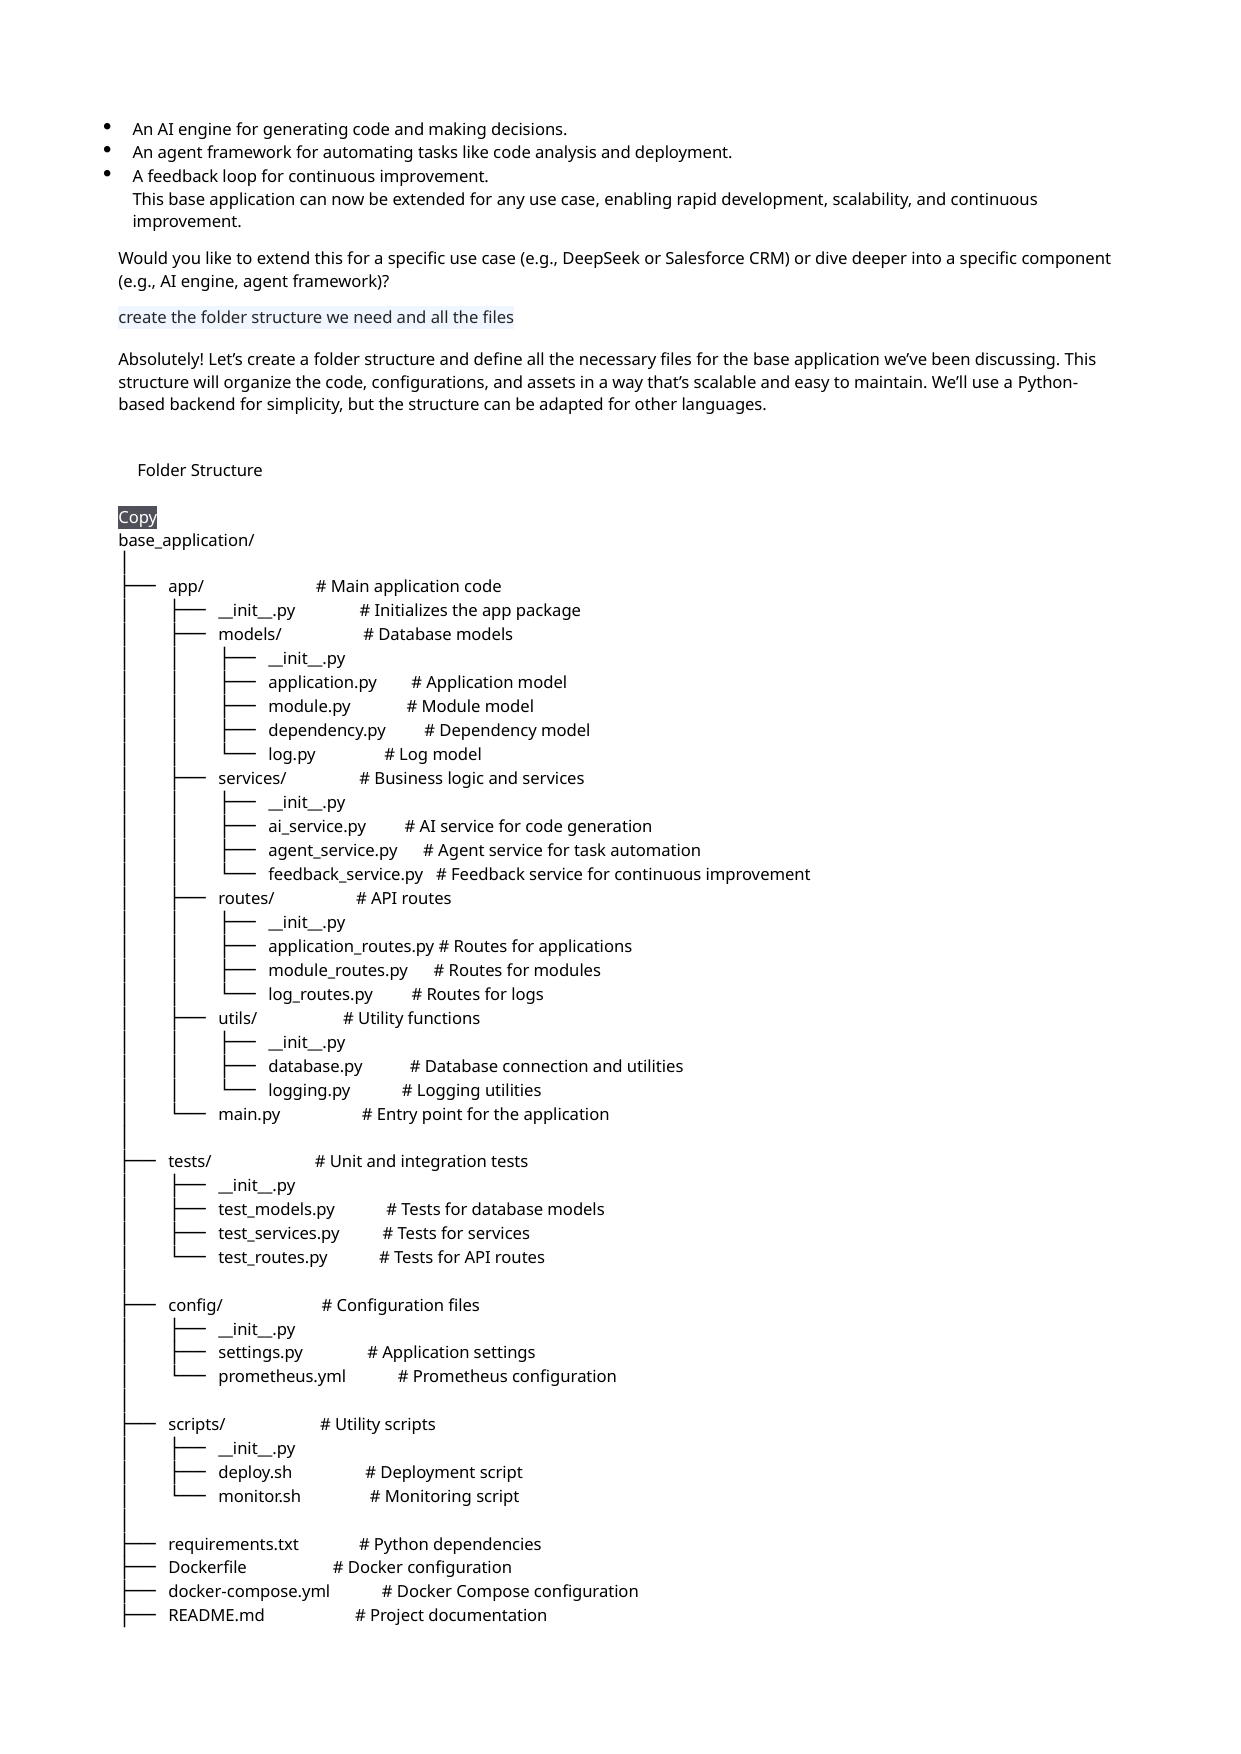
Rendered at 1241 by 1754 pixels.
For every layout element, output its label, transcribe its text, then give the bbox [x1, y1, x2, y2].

text │ │ ├── dependency.py # Dependency model [118, 719, 1122, 743]
text │ ├── __init__.py [118, 1437, 1122, 1461]
text │ └── prometheus.yml # Prometheus configuration [118, 1365, 1122, 1389]
text Absolutely! Let’s create a folder structure and define all the necessary files for the base application we’ve been discussing. This structure will organize the code, configurations, and assets in a way that’s scalable and easy to maintain. We’ll use a Python-based backend for simplicity, but the structure can be adapted for other languages. [118, 348, 1122, 416]
text ├── tests/ # Unit and integration tests [118, 1150, 1122, 1174]
text │ │ ├── agent_service.py # Agent service for task automation [118, 839, 1122, 863]
text │ └── main.py # Entry point for the application [118, 1102, 1122, 1126]
text │ ├── deploy.sh # Deployment script [175, 1461, 1122, 1484]
text │ ├── deploy.sh # Deployment script [125, 1461, 174, 1484]
text │ │ ├── module_routes.py # Routes for modules [118, 958, 1122, 982]
text │ │ ├── ai_service.py # AI service for code generation [118, 815, 1122, 839]
text │ │ └── log.py # Log model [118, 743, 1122, 767]
text Copy [118, 506, 1122, 529]
text │ └── test_routes.py # Tests for API routes [125, 1246, 1122, 1269]
text │ [118, 1389, 1122, 1413]
text ├── docker-compose.yml # Docker Compose configuration [118, 1580, 1122, 1604]
text │ │ └── log_routes.py # Routes for logs [118, 982, 1122, 1006]
text │ ├── models/ # Database models [118, 623, 1122, 647]
text │ ├── routes/ # API routes [118, 887, 1122, 911]
text │ ├── test_models.py # Tests for database models [118, 1198, 1122, 1222]
text │ ├── __init__.py [118, 1317, 1122, 1341]
text │ ├── __init__.py [118, 1174, 1122, 1198]
text ├── Dockerfile # Docker configuration [118, 1556, 1122, 1580]
list An AI engine for generating code and making decisions. [118, 118, 1122, 141]
text │ │ ├── application.py # Application model [118, 671, 1122, 695]
text │ │ ├── __init__.py [125, 911, 174, 934]
text │ │ ├── module.py # Module model [118, 695, 1122, 719]
text │ │ ├── __init__.py [118, 647, 1122, 671]
text │ │ ├── __init__.py [175, 911, 224, 934]
text │ │ ├── __init__.py [118, 1030, 1122, 1054]
text ├── app/ # Main application code [118, 575, 1122, 599]
list A feedback loop for continuous improvement. [118, 164, 1122, 187]
text ├── requirements.txt # Python dependencies [118, 1532, 1122, 1556]
text This base application can now be extended for any use case, enabling rapid development, scalability, and continuous improvement. [132, 187, 1122, 233]
text create the folder structure we need and all the files [118, 306, 1122, 329]
text │ │ └── logging.py # Logging utilities [118, 1078, 1122, 1102]
text ├── README.md # Project documentation [118, 1604, 1122, 1628]
text │ ├── settings.py # Application settings [118, 1341, 1122, 1365]
text │ [118, 551, 1122, 575]
text │ │ ├── __init__.py [118, 791, 1122, 815]
text │ └── monitor.sh # Monitoring script [118, 1484, 1122, 1508]
text │ │ └── feedback_service.py # Feedback service for continuous improvement [118, 863, 1122, 887]
text base_application/ [118, 529, 1122, 551]
text │ │ ├── __init__.py [225, 911, 1122, 934]
subtitle Folder Structure [137, 458, 1122, 481]
text │ [118, 1126, 1122, 1150]
text Would you like to extend this for a specific use case (e.g., DeepSeek or Salesforce CRM) or dive deeper into a specific component (e.g., AI engine, agent framework)? [118, 247, 1122, 292]
text │ │ ├── database.py # Database connection and utilities [118, 1054, 1122, 1078]
text │ ├── services/ # Business logic and services [118, 767, 1122, 791]
text │ ├── utils/ # Utility functions [118, 1006, 1122, 1030]
text │ ├── test_services.py # Tests for services [118, 1222, 1122, 1246]
list An agent framework for automating tasks like code analysis and deployment. [118, 141, 1122, 164]
text │ │ ├── application_routes.py # Routes for applications [118, 934, 1122, 958]
text ├── config/ # Configuration files [118, 1293, 1122, 1317]
text │ ├── __init__.py # Initializes the app package [118, 599, 1122, 623]
text │ [118, 1269, 1122, 1293]
text │ [118, 1508, 1122, 1532]
text ├── scripts/ # Utility scripts [118, 1413, 1122, 1437]
